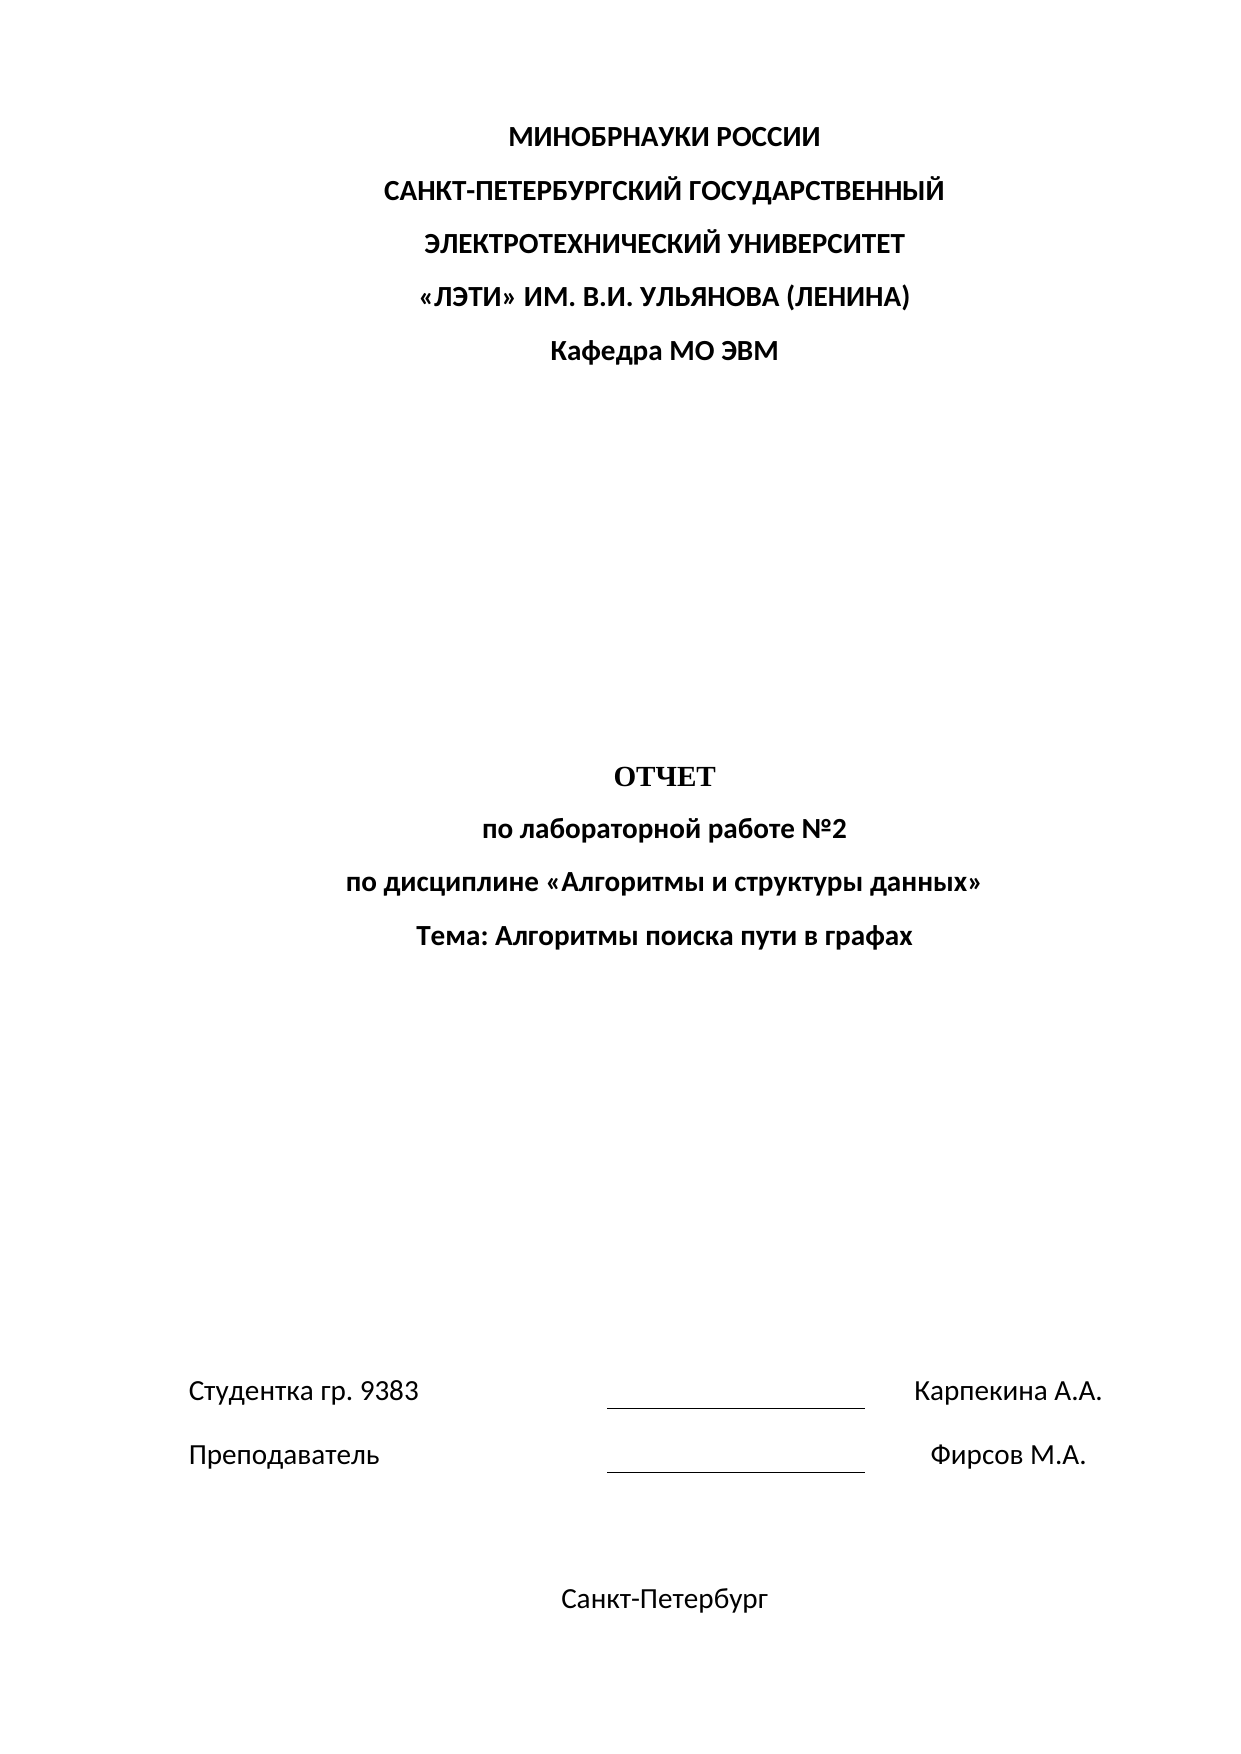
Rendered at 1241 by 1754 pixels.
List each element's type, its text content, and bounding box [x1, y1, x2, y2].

text ЭЛЕКТРОТЕХНИЧЕСКИЙ УНИВЕРСИТЕТ [177, 225, 1152, 261]
text САНКТ-ПЕТЕРБУРГСКИЙ ГОСУДАРСТВЕННЫЙ [177, 172, 1152, 207]
text по дисциплине «Алгоритмы и структуры данных» [177, 863, 1152, 899]
text Тема: Алгоритмы поиска пути в графах [177, 917, 1152, 952]
table_cell Преподаватель [177, 1408, 607, 1472]
text «ЛЭТИ» ИМ. В.И. УЛЬЯНОВА (ЛЕНИНА) [177, 278, 1152, 314]
table_header Студентка гр. 9383 [177, 1344, 607, 1408]
text по лабораторной работе №2 [177, 810, 1152, 845]
table_cell Фирсов М.А. [865, 1408, 1152, 1472]
table_header Карпекина А.А. [865, 1344, 1152, 1408]
text Кафедра МО ЭВМ [177, 332, 1152, 367]
text Санкт-Петербург [177, 1580, 1152, 1616]
text МИНОБРНАУКИ РОССИИ [177, 118, 1152, 154]
table_cell [607, 1409, 865, 1472]
text ОТЧЕТ [177, 759, 1152, 793]
table_header [607, 1344, 865, 1408]
